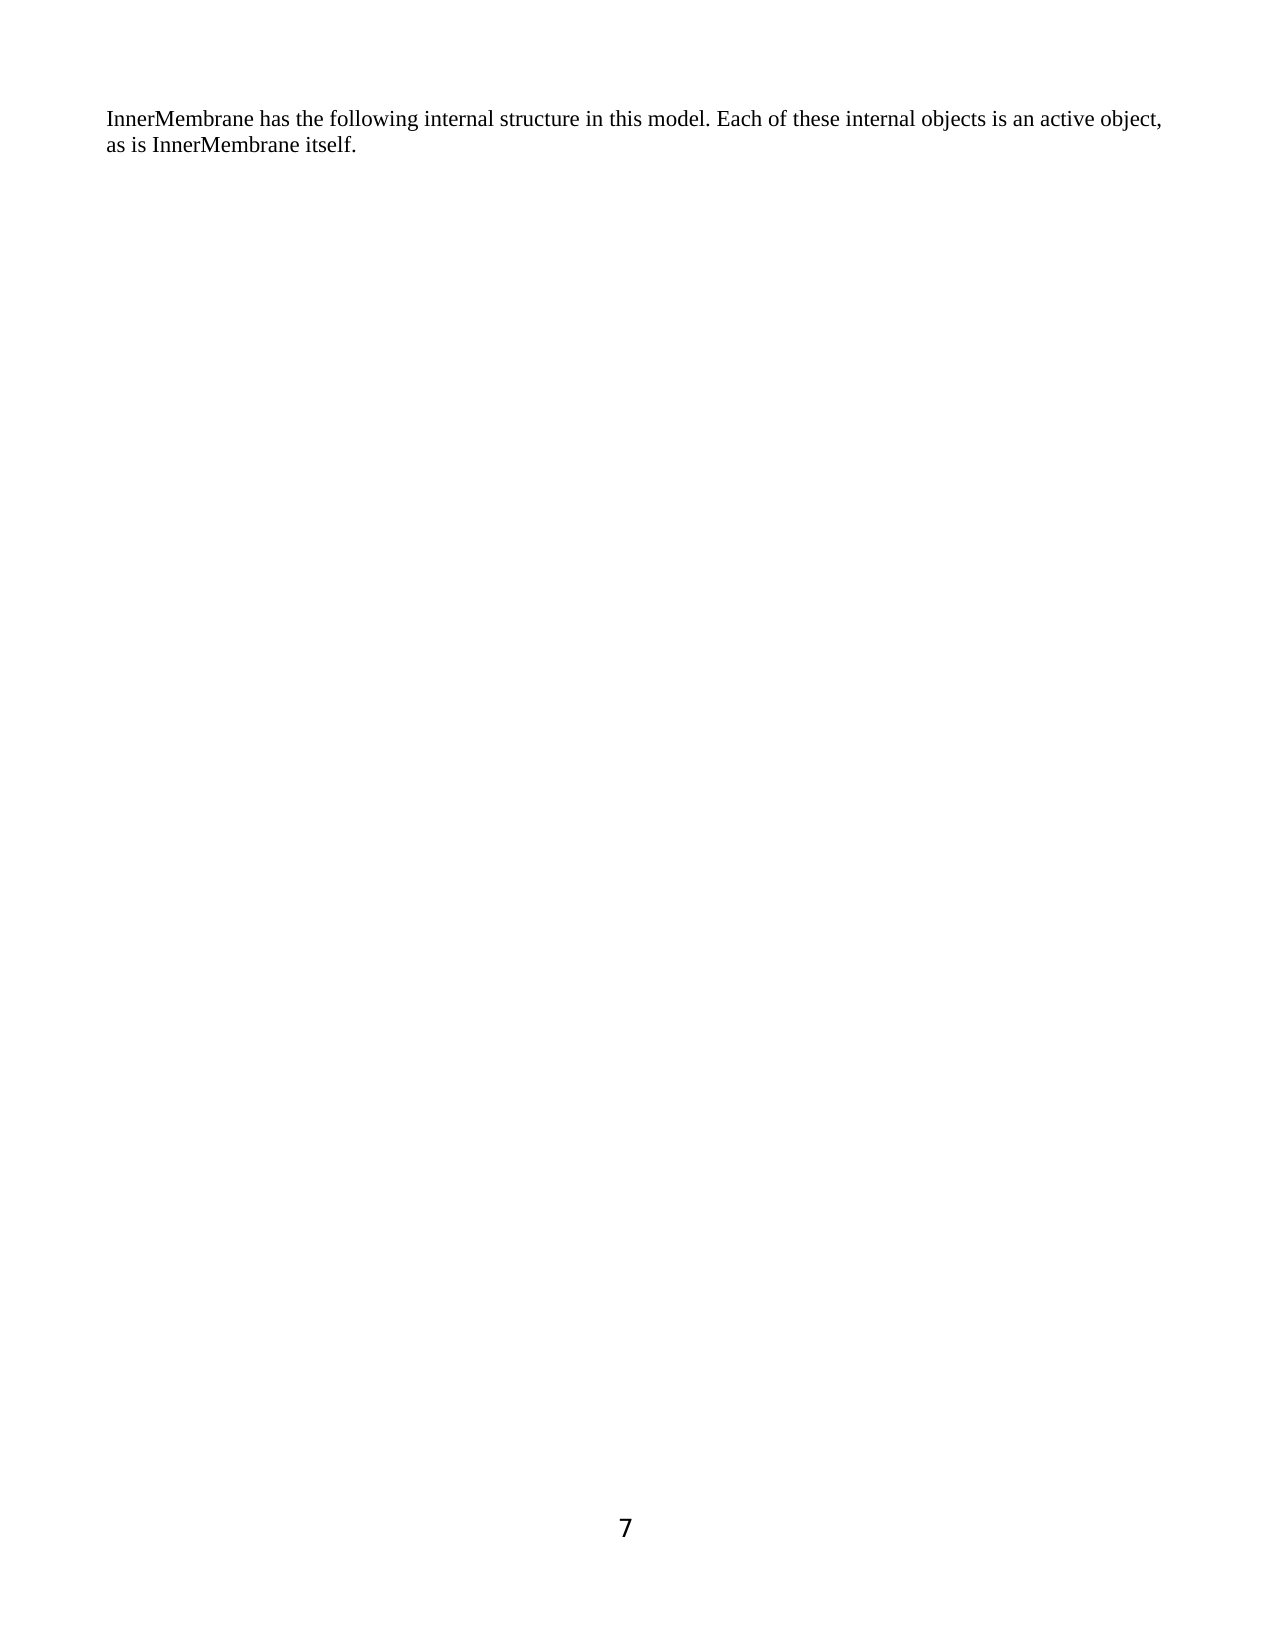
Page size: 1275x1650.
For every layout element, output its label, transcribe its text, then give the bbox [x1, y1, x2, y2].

text InnerMembrane has the following internal structure in this model. Each of these internal objects is an active object, as is InnerMembrane itself. [106, 106, 1169, 157]
